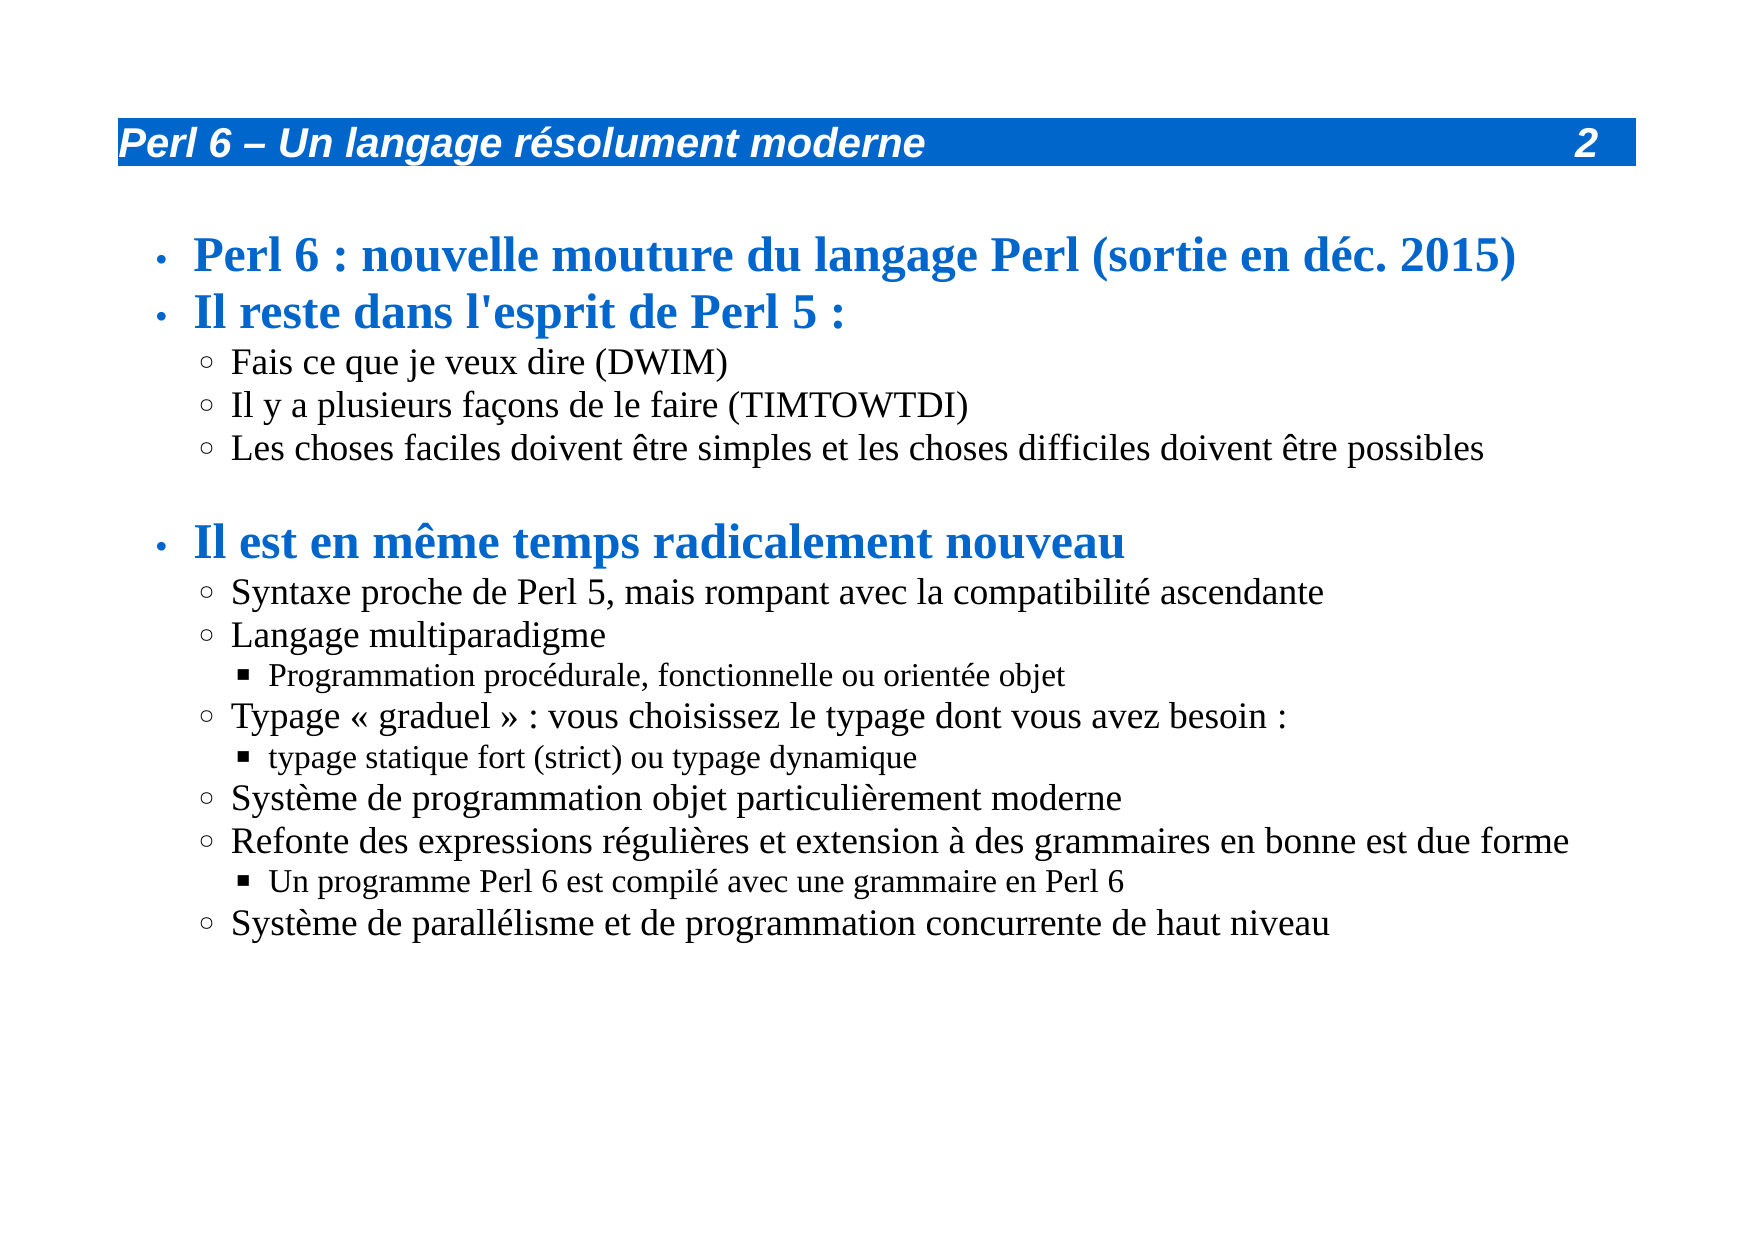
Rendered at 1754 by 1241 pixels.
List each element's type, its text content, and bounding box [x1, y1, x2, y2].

list typage statique fort (strict) ou typage dynamique [231, 737, 1636, 775]
list Il est en même temps radicalement nouveau [156, 512, 1636, 569]
list Les choses faciles doivent être simples et les choses difficiles doivent être possibles [193, 426, 1636, 469]
list Système de parallélisme et de programmation concurrente de haut niveau [193, 900, 1636, 943]
list Perl 6 : nouvelle mouture du langage Perl (sortie en déc. 2015) [156, 224, 1636, 282]
list Syntaxe proche de Perl 5, mais rompant avec la compatibilité ascendante [193, 569, 1636, 612]
list Typage « graduel » : vous choisissez le typage dont vous avez besoin : [193, 694, 1636, 737]
list Programmation procédurale, fonctionnelle ou orientée objet [231, 656, 1636, 694]
list Fais ce que je veux dire (DWIM) [193, 339, 1636, 382]
list Il y a plusieurs façons de le faire (TIMTOWTDI) [193, 382, 1636, 426]
list Langage multiparadigme [193, 612, 1636, 656]
list Refonte des expressions régulières et extension à des grammaires en bonne est due forme [193, 818, 1636, 862]
list Système de programmation objet particulièrement moderne [193, 775, 1636, 818]
list Il reste dans l'esprit de Perl 5 : [156, 282, 1636, 339]
list Un programme Perl 6 est compilé avec une grammaire en Perl 6 [231, 862, 1636, 900]
